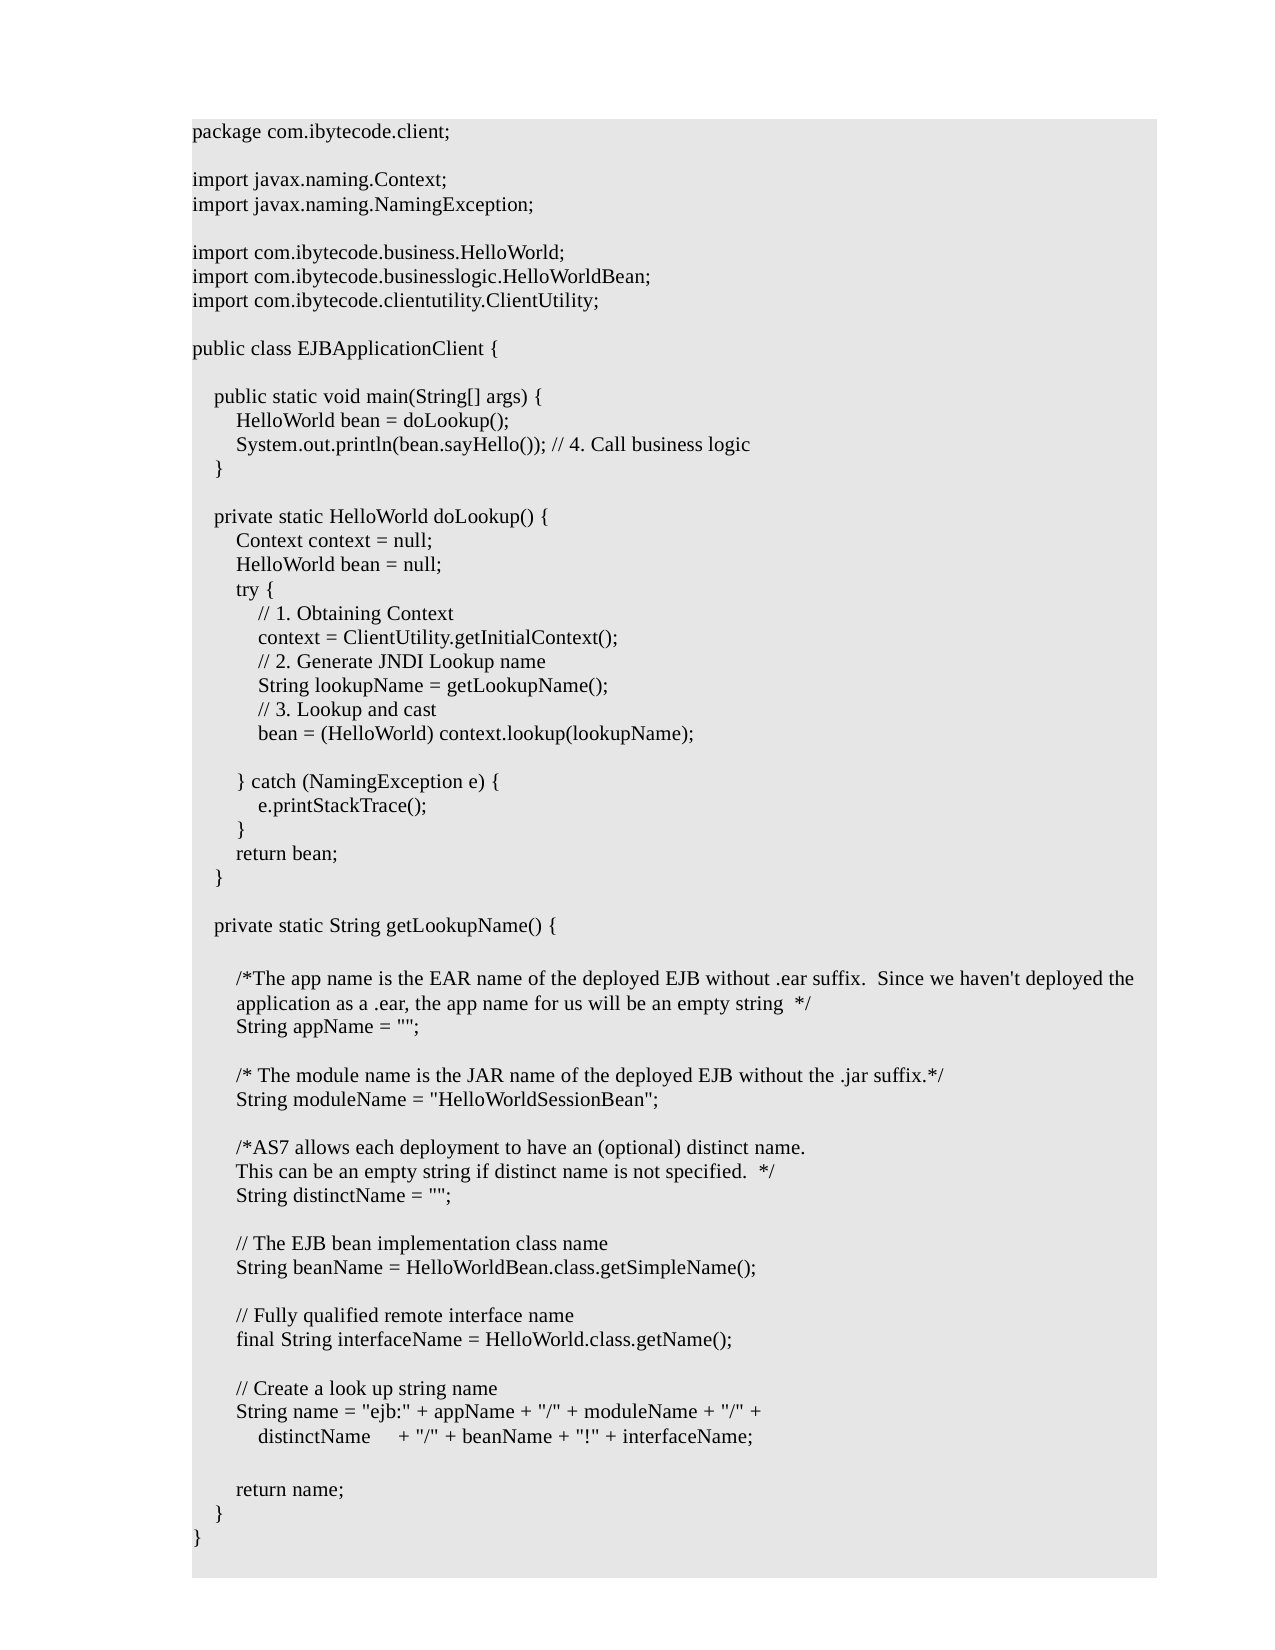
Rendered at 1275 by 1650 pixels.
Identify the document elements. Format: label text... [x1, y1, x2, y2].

table_header [118, 119, 145, 1549]
table_cell [118, 1549, 145, 1578]
table_header package com.ibytecode.client; import javax.naming.Context; import javax.naming.NamingException; import com.ibytecode.business.HelloWorld; import com.ibytecode.businesslogic.HelloWorldBean; import com.ibytecode.clientutility.ClientUtility; public class EJBApplicationClient { public static void main(String[] args) { HelloWorld bean = doLookup(); System.out.println(bean.sayHello()); // 4. Call business logic } private static HelloWorld doLookup() { Context context = null; HelloWorld bean = null; try { // 1. Obtaining Context context = ClientUtility.getInitialContext(); // 2. Generate JNDI Lookup name String lookupName = getLookupName(); // 3. Lookup and cast bean = (HelloWorld) context.lookup(lookupName); } catch (NamingException e) { e.printStackTrace(); } return bean; } private static String getLookupName() { /*The app name is the EAR name of the deployed EJB without .ear suffix. Since we haven't deployed the application as a .ear, the app name for us will be an empty string */ String appName = ""; /* The module name is the JAR name of the deployed EJB without the .jar suffix.*/ String moduleName = "HelloWorldSessionBean"; /*AS7 allows each deployment to have an (optional) distinct name. This can be an empty string if distinct name is not specified. */ String distinctName = ""; // The EJB bean implementation class name String beanName = HelloWorldBean.class.getSimpleName(); // Fully qualified remote interface name final String interfaceName = HelloWorld.class.getName(); // Create a look up string name String name = "ejb:" + appName + "/" + moduleName + "/" + distinctName + "/" + beanName + "!" + interfaceName; return name; } } [145, 119, 192, 1549]
table_cell [145, 1549, 192, 1578]
